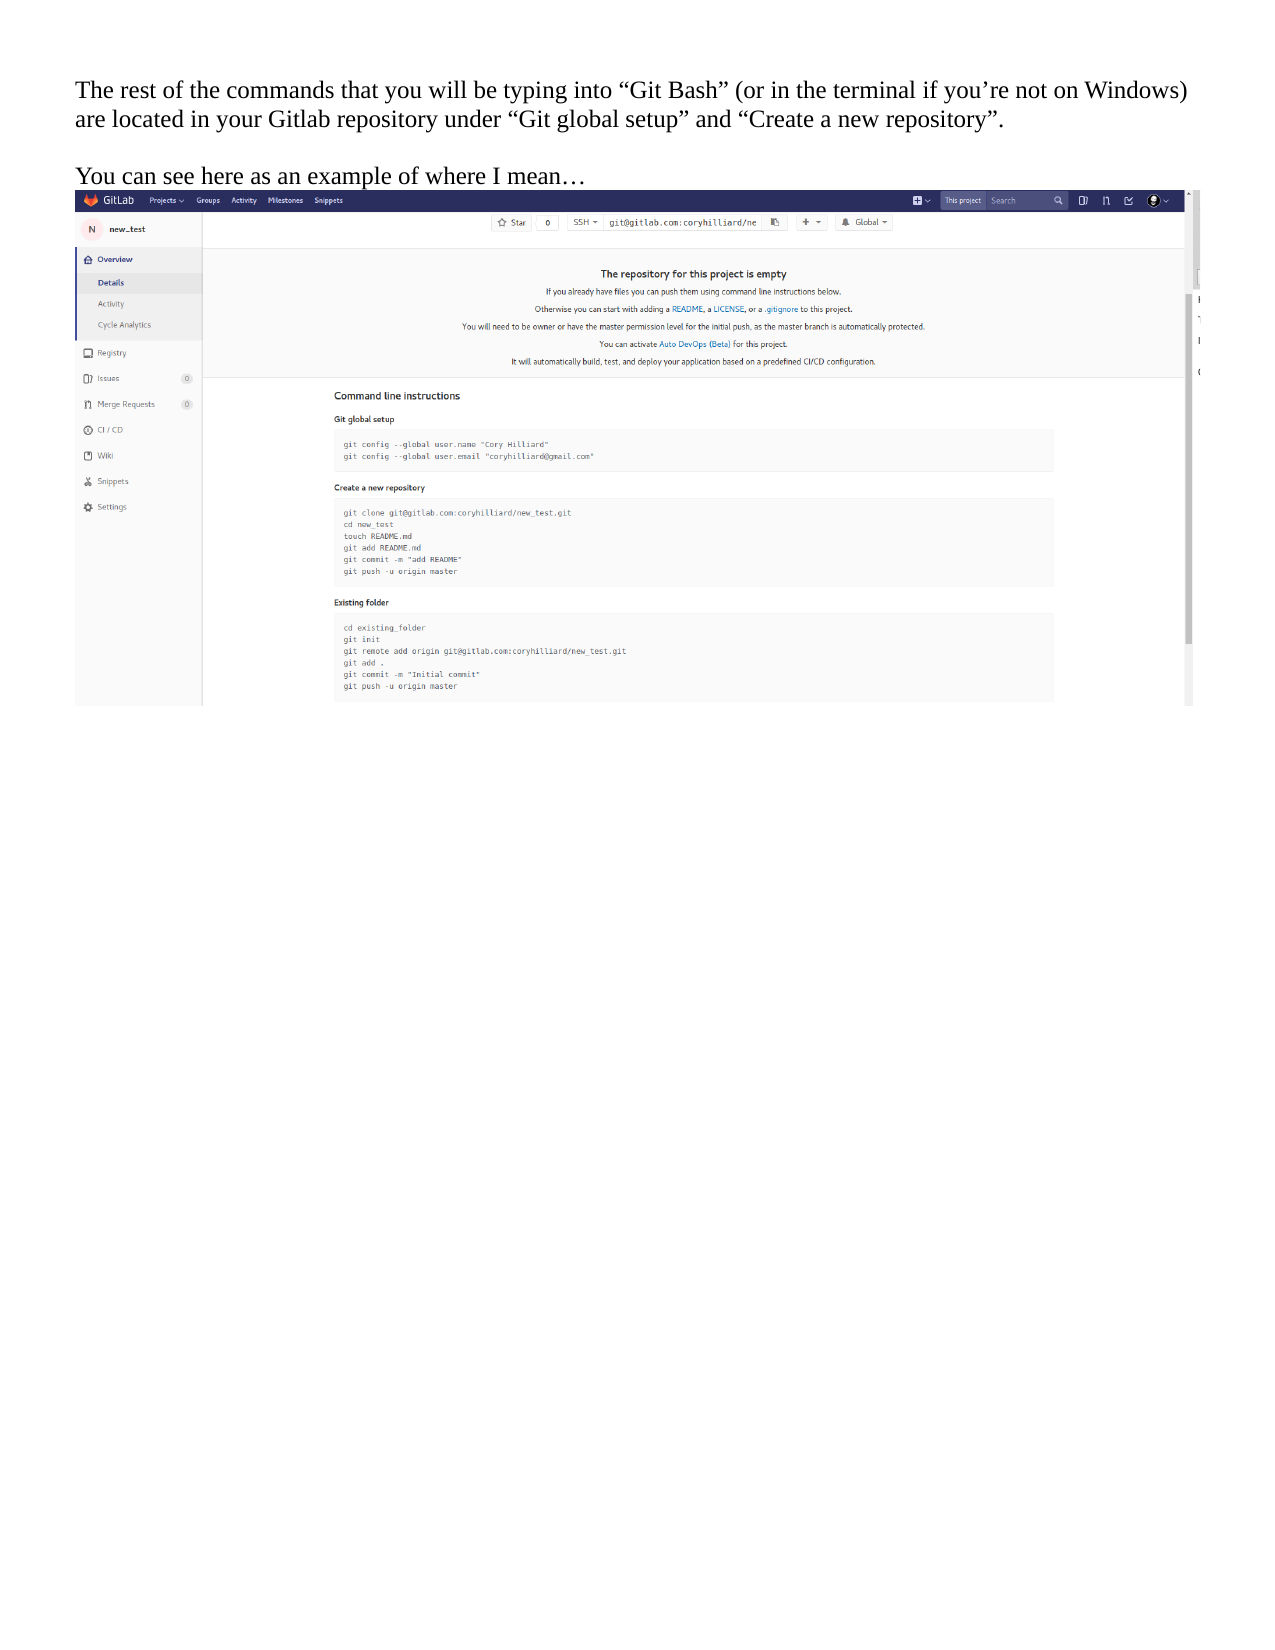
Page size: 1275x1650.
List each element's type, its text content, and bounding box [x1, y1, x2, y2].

text The rest of the commands that you will be typing into “Git Bash” (or in the terminal if you’re not on Windows) are located in your Gitlab repository under “Git global setup” and “Create a new repository”. [75, 75, 1200, 132]
picture [75, 190, 1200, 706]
text You can see here as an example of where I mean… [75, 161, 1200, 190]
